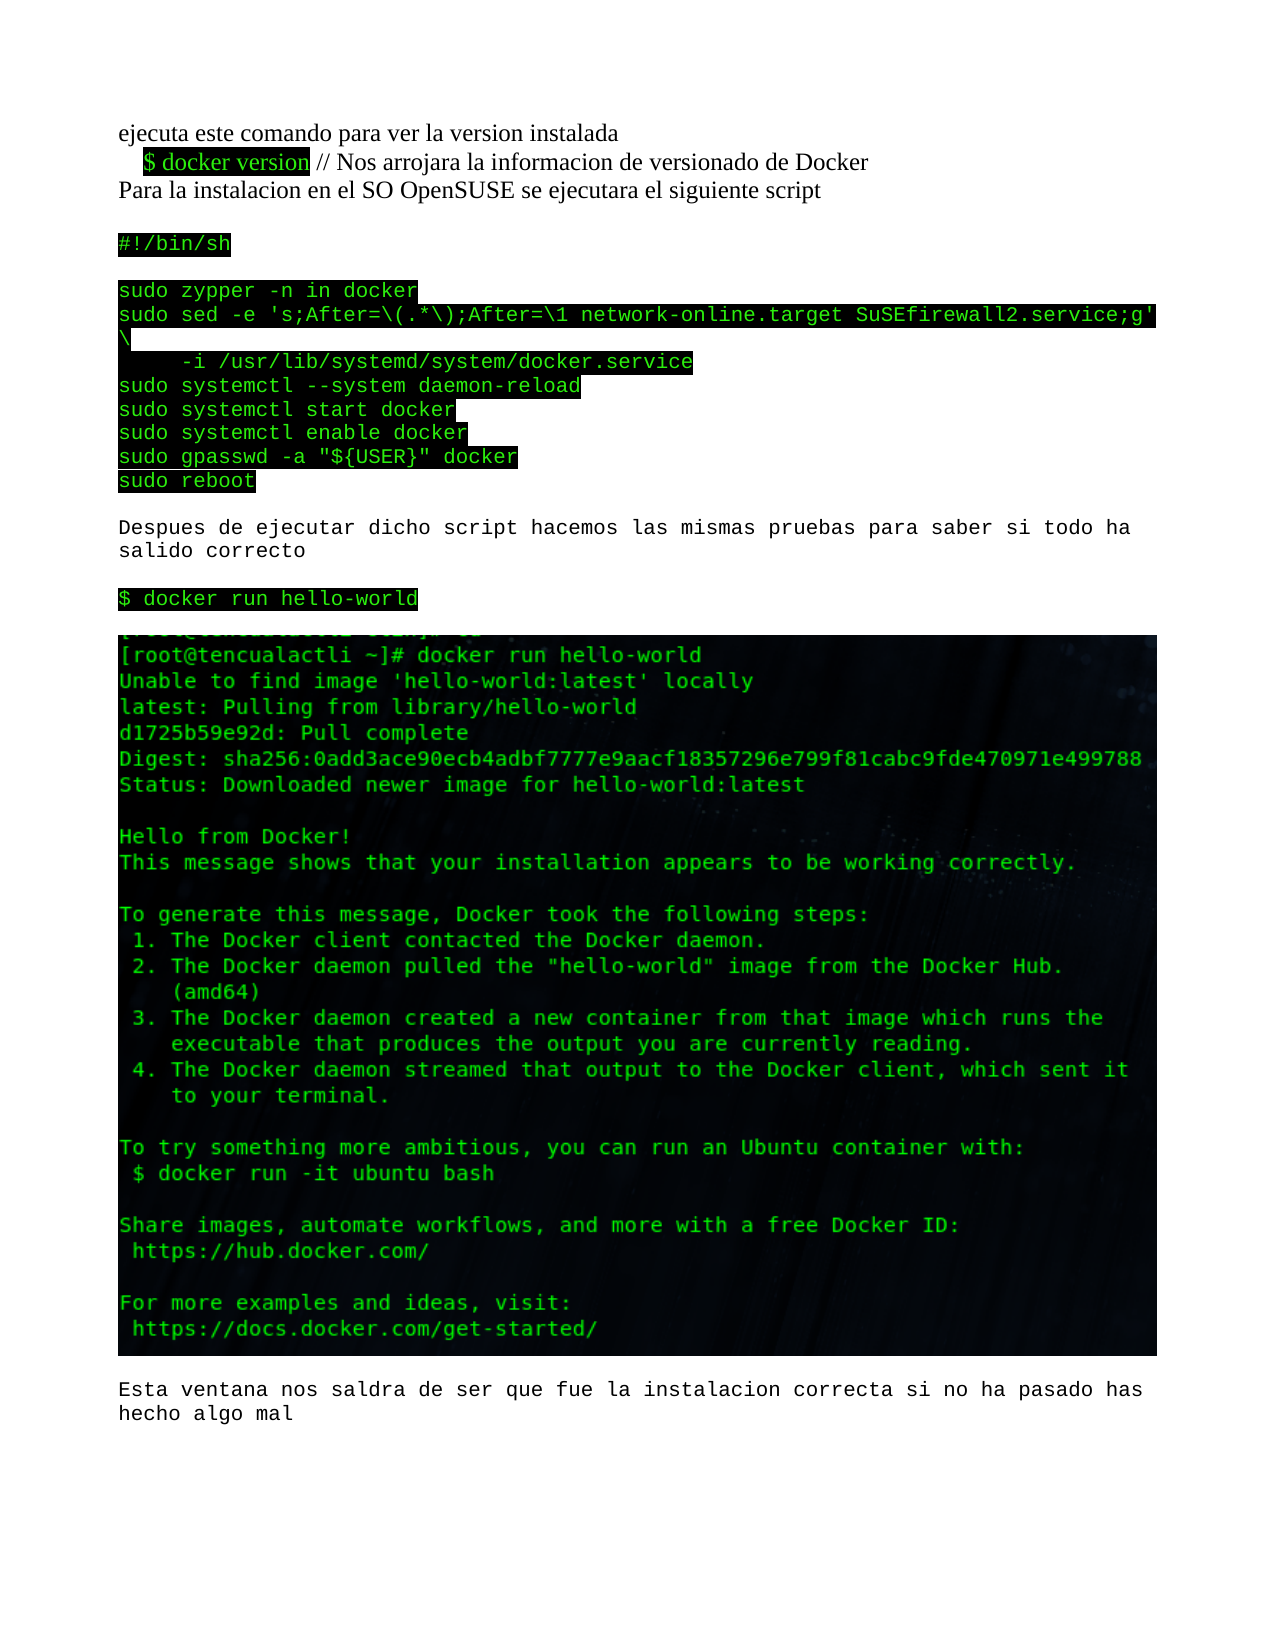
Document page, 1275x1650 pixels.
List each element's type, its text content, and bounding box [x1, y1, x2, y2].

text sudo systemctl enable docker [118, 422, 1157, 446]
text $ docker run hello-world [118, 588, 1157, 611]
text Despues de ejecutar dicho script hacemos las mismas pruebas para saber si todo ha salido correcto [118, 517, 1157, 564]
text sudo zypper -n in docker [118, 280, 1157, 304]
text sudo systemctl start docker [118, 399, 1157, 422]
text sudo systemctl --system daemon-reload [118, 375, 1157, 399]
picture [118, 635, 1157, 1356]
text Esta ventana nos saldra de ser que fue la instalacion correcta si no ha pasado has hecho algo mal [118, 1379, 1157, 1427]
text -i /usr/lib/systemd/system/docker.service [118, 351, 1157, 375]
text sudo sed -e 's;After=\(.*\);After=\1 network-online.target SuSEfirewall2.service;g' \ [118, 304, 1157, 351]
text sudo gpasswd -a "${USER}" docker [118, 446, 1157, 469]
text ejecuta este comando para ver la version instalada [118, 118, 1157, 147]
text #!/bin/sh [118, 233, 1157, 257]
text $ docker version // Nos arrojara la informacion de versionado de Docker [118, 147, 1157, 176]
text sudo reboot [118, 469, 1157, 493]
text Para la instalacion en el SO OpenSUSE se ejecutara el siguiente script [118, 176, 1157, 204]
